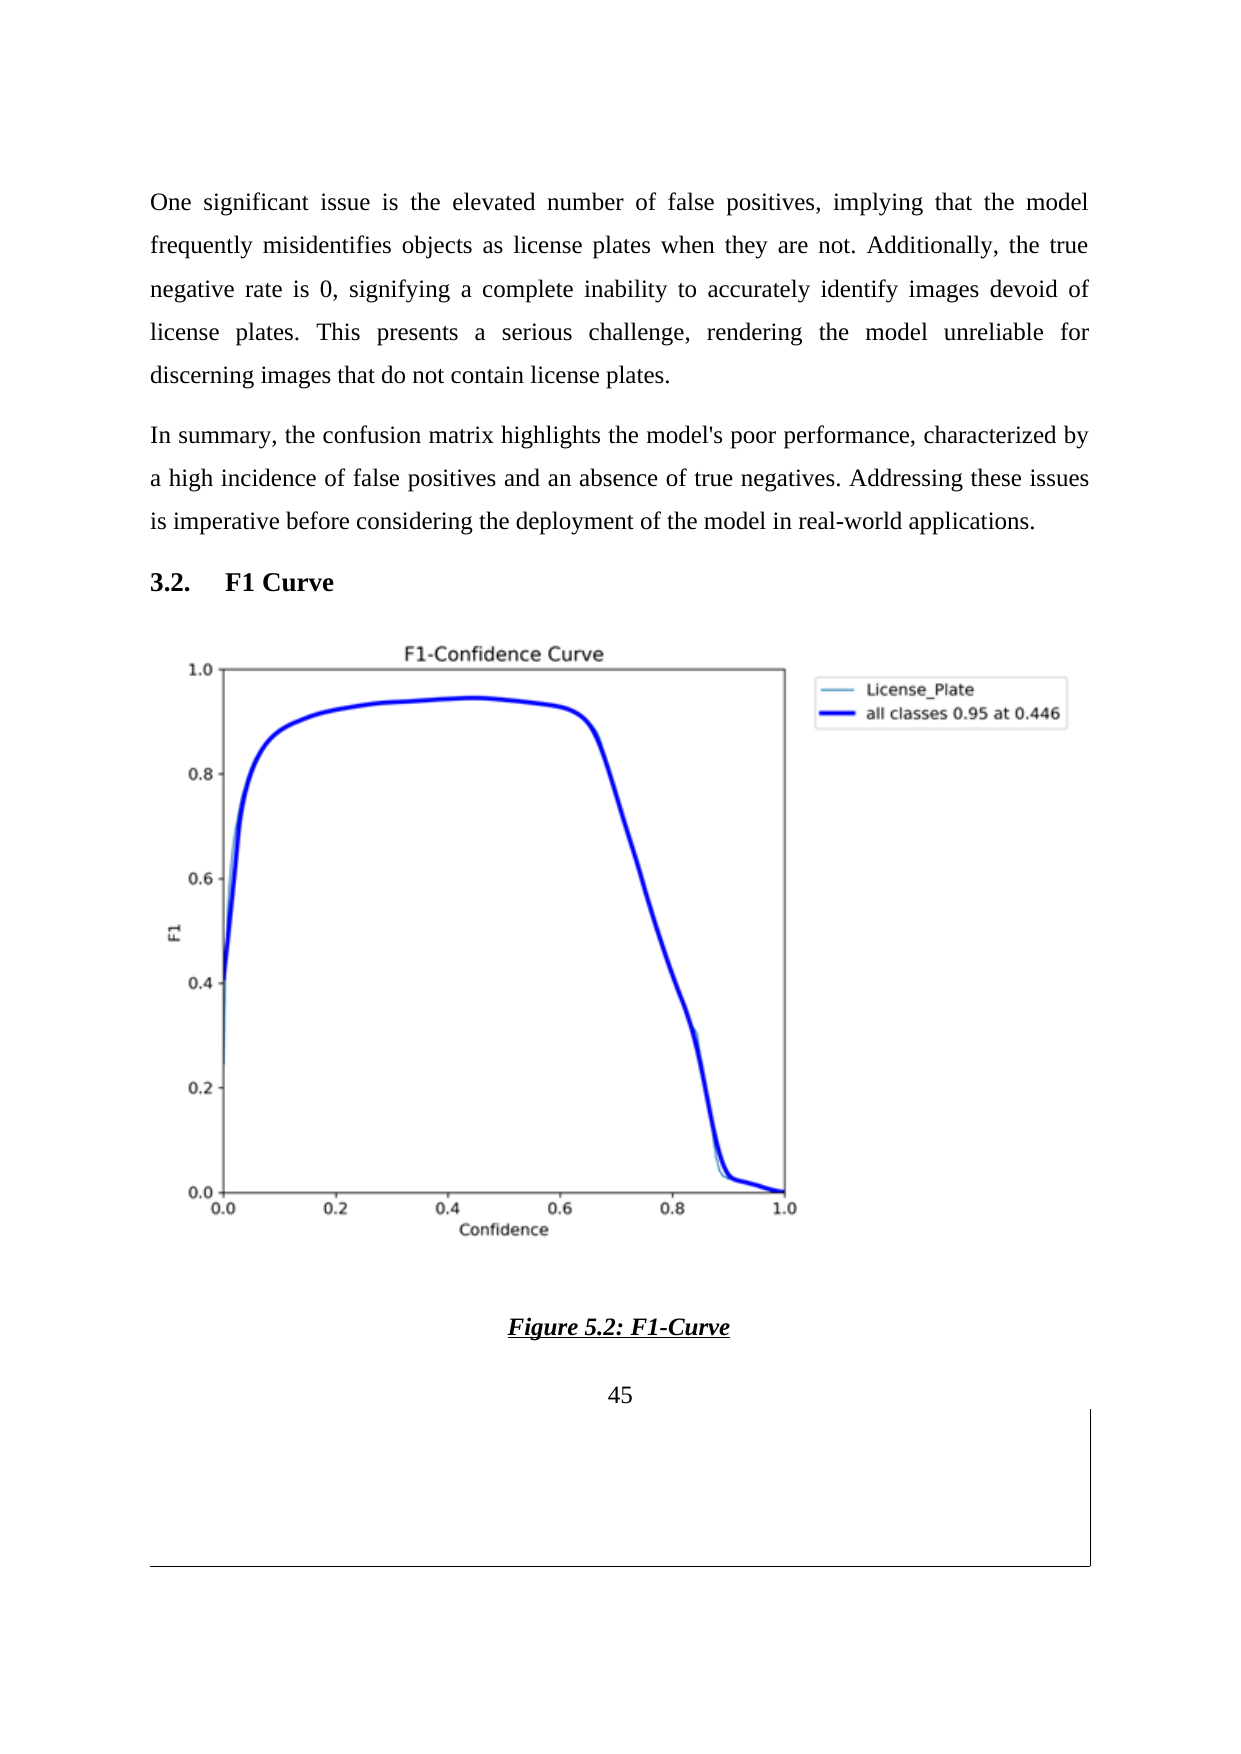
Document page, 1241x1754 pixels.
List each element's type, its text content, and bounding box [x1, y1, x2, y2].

text In summary, the confusion matrix highlights the model's poor performance, characterized by a high incidence of false positives and an absence of true negatives. Addressing these issues is imperative before considering the deployment of the model in real-world applications. [150, 420, 1090, 535]
text One significant issue is the elevated number of false positives, implying that the model frequently misidentifies objects as license plates when they are not. Additionally, the true negative rate is 0, signifying a complete inability to accurately identify images devoid of license plates. This presents a serious challenge, rendering the model unreliable for discerning images that do not contain license plates. [150, 187, 1090, 389]
subtitle F1 Curve [150, 566, 1090, 597]
text Figure 5.2: F1-Curve [148, 1312, 1092, 1340]
